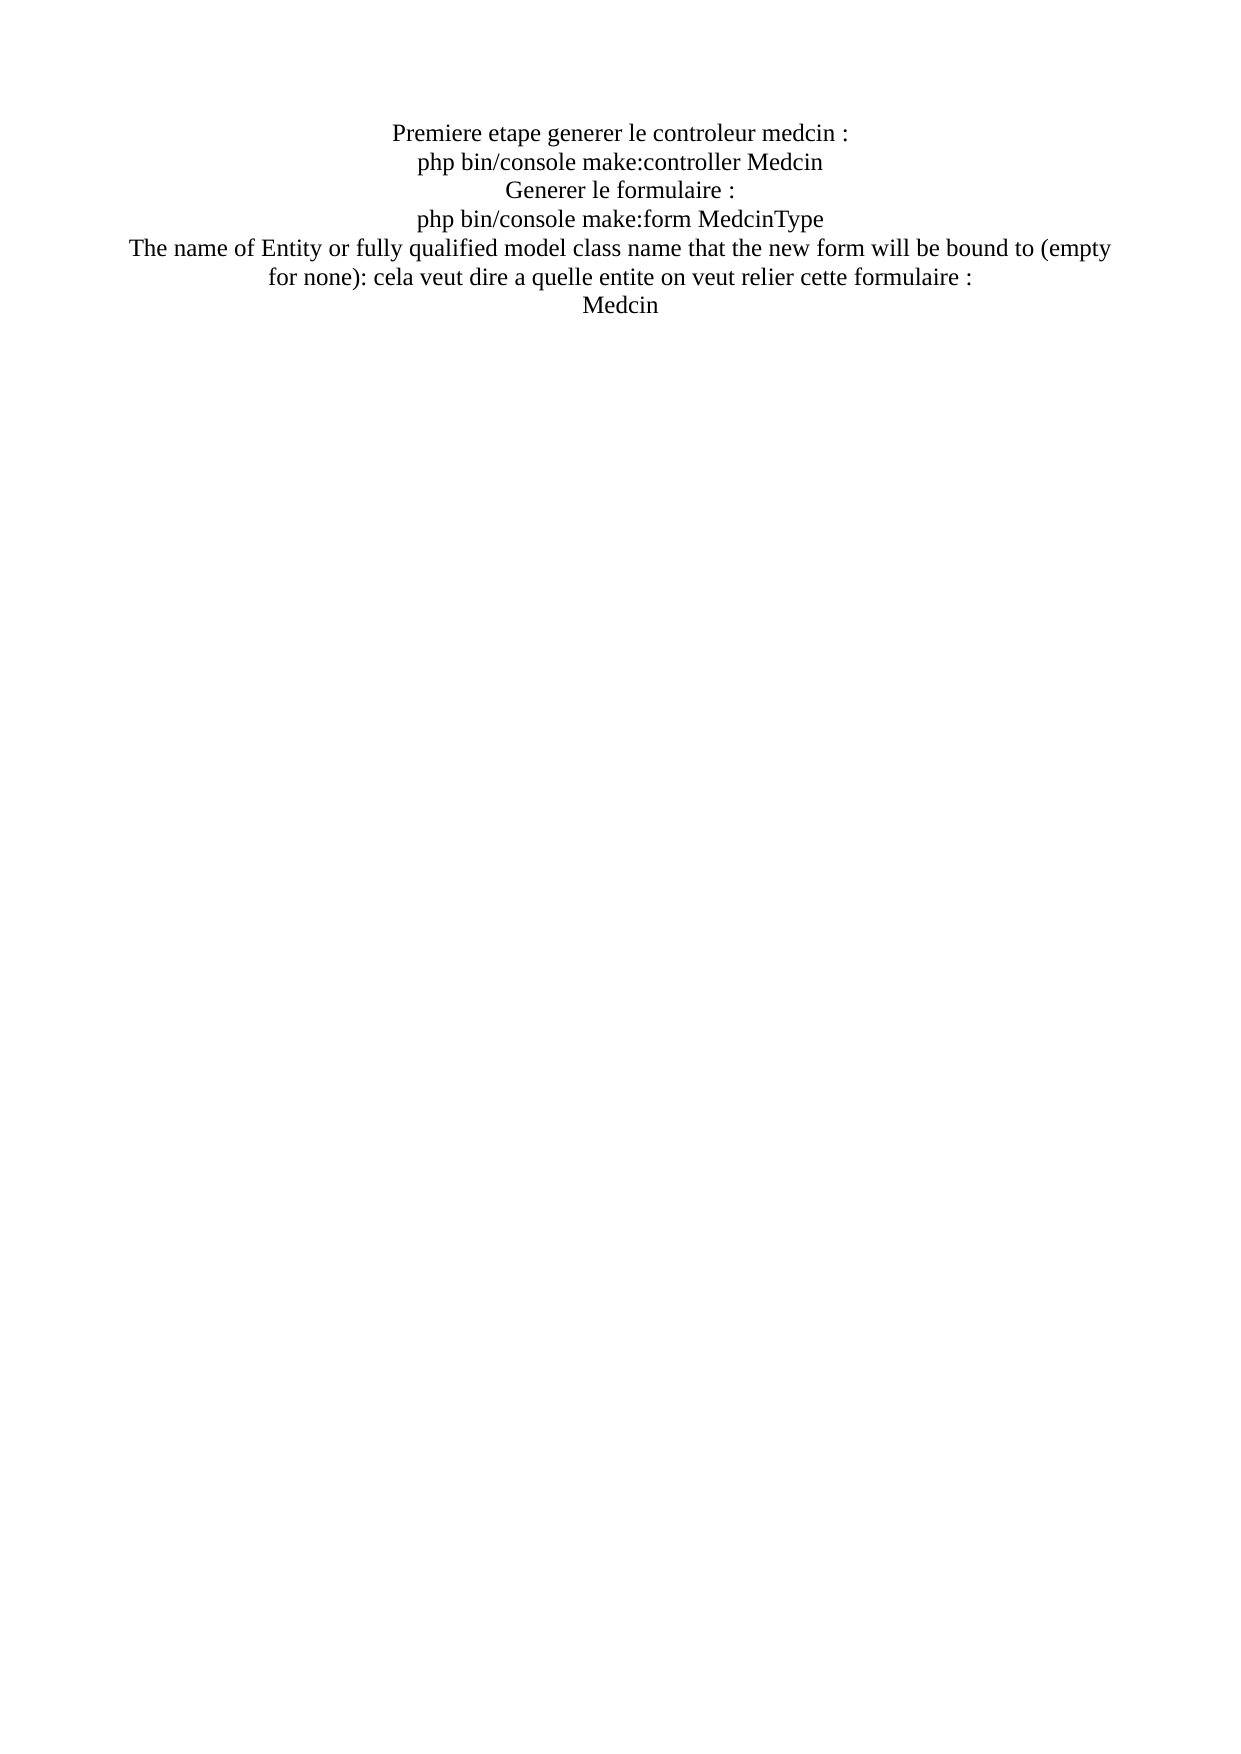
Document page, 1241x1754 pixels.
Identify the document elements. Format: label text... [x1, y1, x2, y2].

text Generer le formulaire : [118, 176, 1122, 204]
text Premiere etape generer le controleur medcin : [118, 118, 1122, 147]
text The name of Entity or fully qualified model class name that the new form will be bound to (empty for none): cela veut dire a quelle entite on veut relier cette formulaire : [118, 233, 1122, 291]
text php bin/console make:form MedcinType [118, 204, 1122, 233]
text Medcin [118, 291, 1122, 319]
text php bin/console make:controller Medcin [118, 147, 1122, 176]
